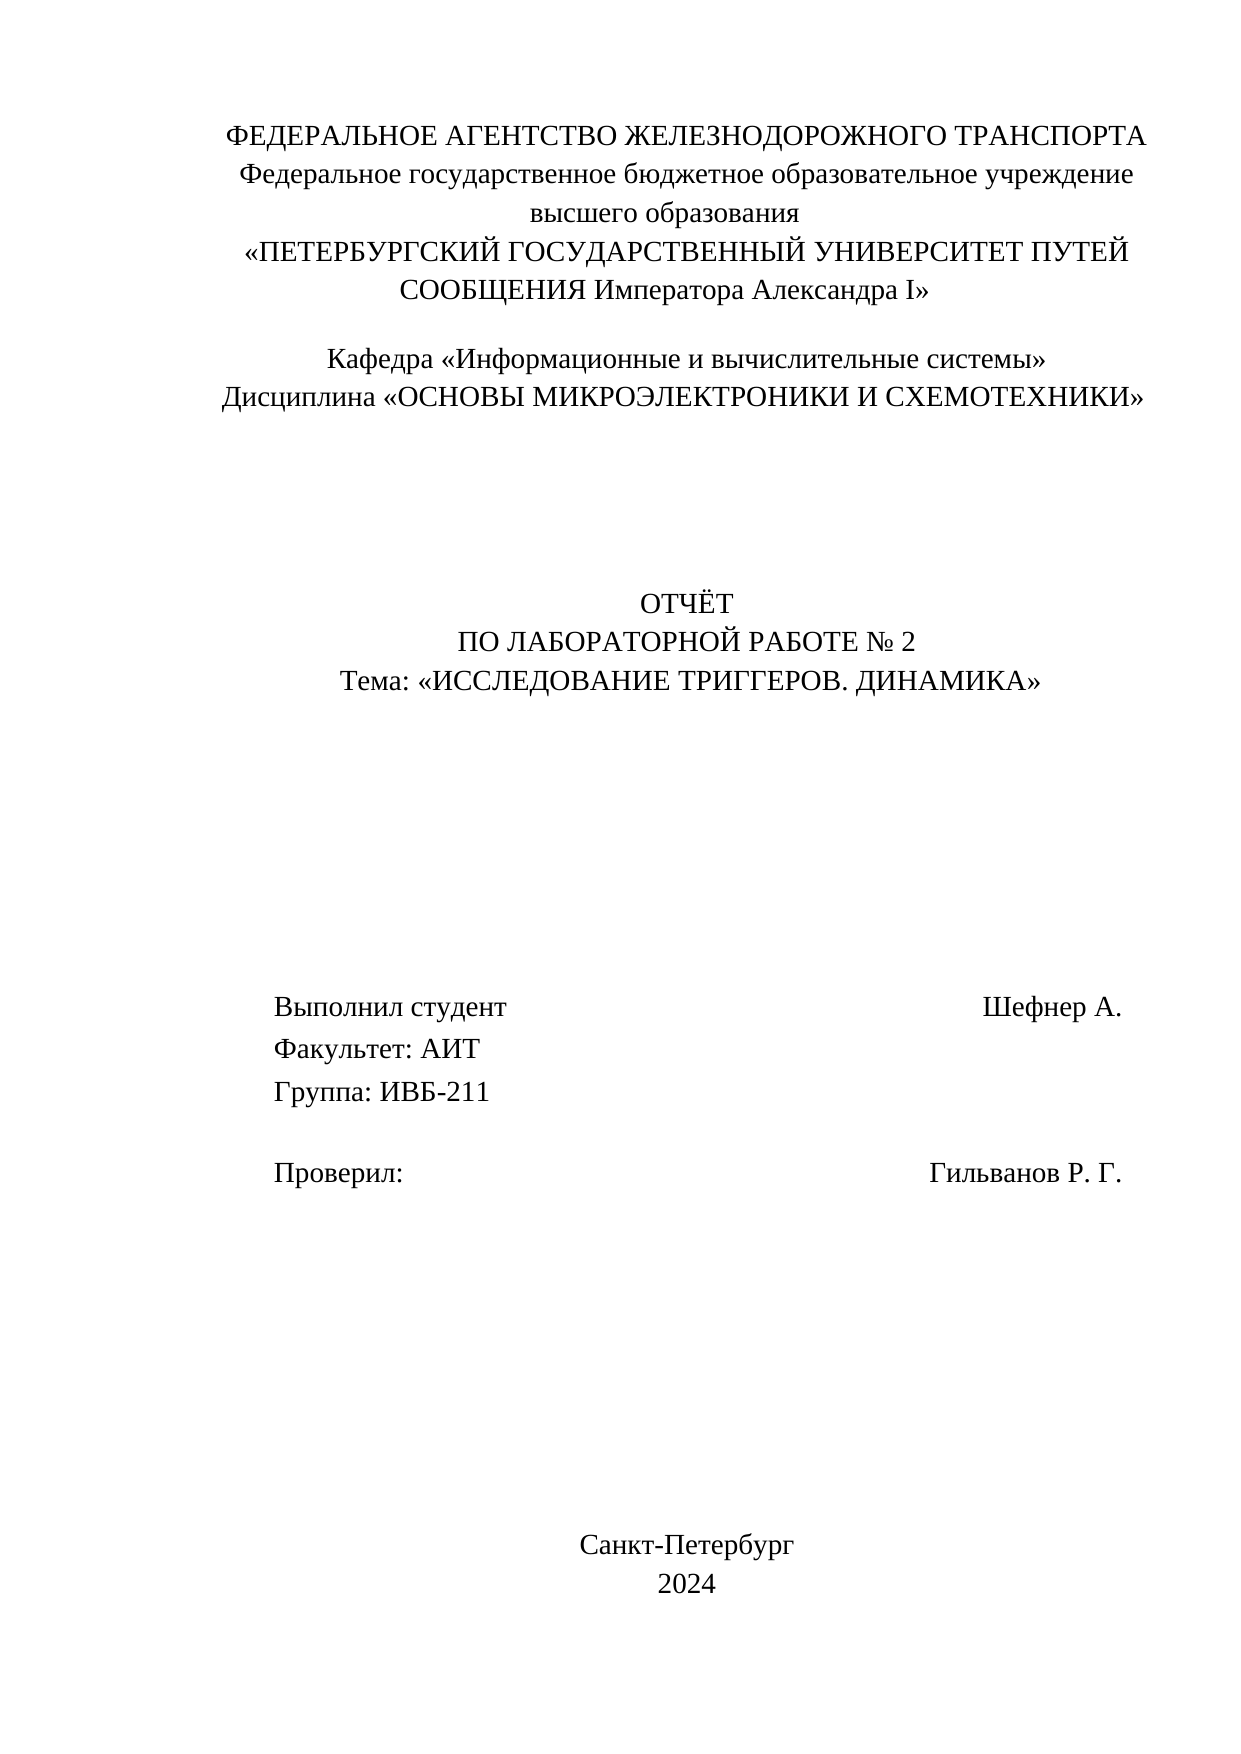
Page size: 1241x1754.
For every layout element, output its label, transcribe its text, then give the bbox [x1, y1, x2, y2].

text «ПЕТЕРБУРГСКИЙ ГОСУДАРСТВЕННЫЙ УНИВЕРСИТЕТ ПУТЕЙ СООБЩЕНИЯ Императора Александра I» [177, 234, 1152, 306]
text ПО ЛАБОРАТОРНОЙ РАБОТЕ № 2 [177, 624, 1152, 658]
table_cell Проверил: [230, 1151, 647, 1197]
text ОТЧЁТ [177, 586, 1152, 619]
text Тема: «ИССЛЕДОВАНИЕ ТРИГГЕРОВ. ДИНАМИКА» [177, 663, 1152, 696]
text Кафедра «Информационные и вычислительные системы» [177, 341, 1152, 374]
text 2024 [177, 1566, 1152, 1599]
text Санкт-Петербург [177, 1527, 1152, 1561]
text ФЕДЕРАЛЬНОЕ АГЕНТСТВО ЖЕЛЕЗНОДОРОЖНОГО ТРАНСПОРТА [177, 118, 1152, 152]
table_header Шефнер А. [648, 985, 1122, 1151]
text Дисциплина «ОСНОВЫ МИКРОЭЛЕКТРОНИКИ И СХЕМОТЕХНИКИ» [177, 379, 1152, 413]
table_cell Гильванов Р. Г. [648, 1151, 1122, 1197]
table_header Выполнил студент Факультет: АИТ Группа: ИВБ-211 [230, 985, 647, 1151]
text Федеральное государственное бюджетное образовательное учреждение высшего образования [177, 157, 1152, 229]
